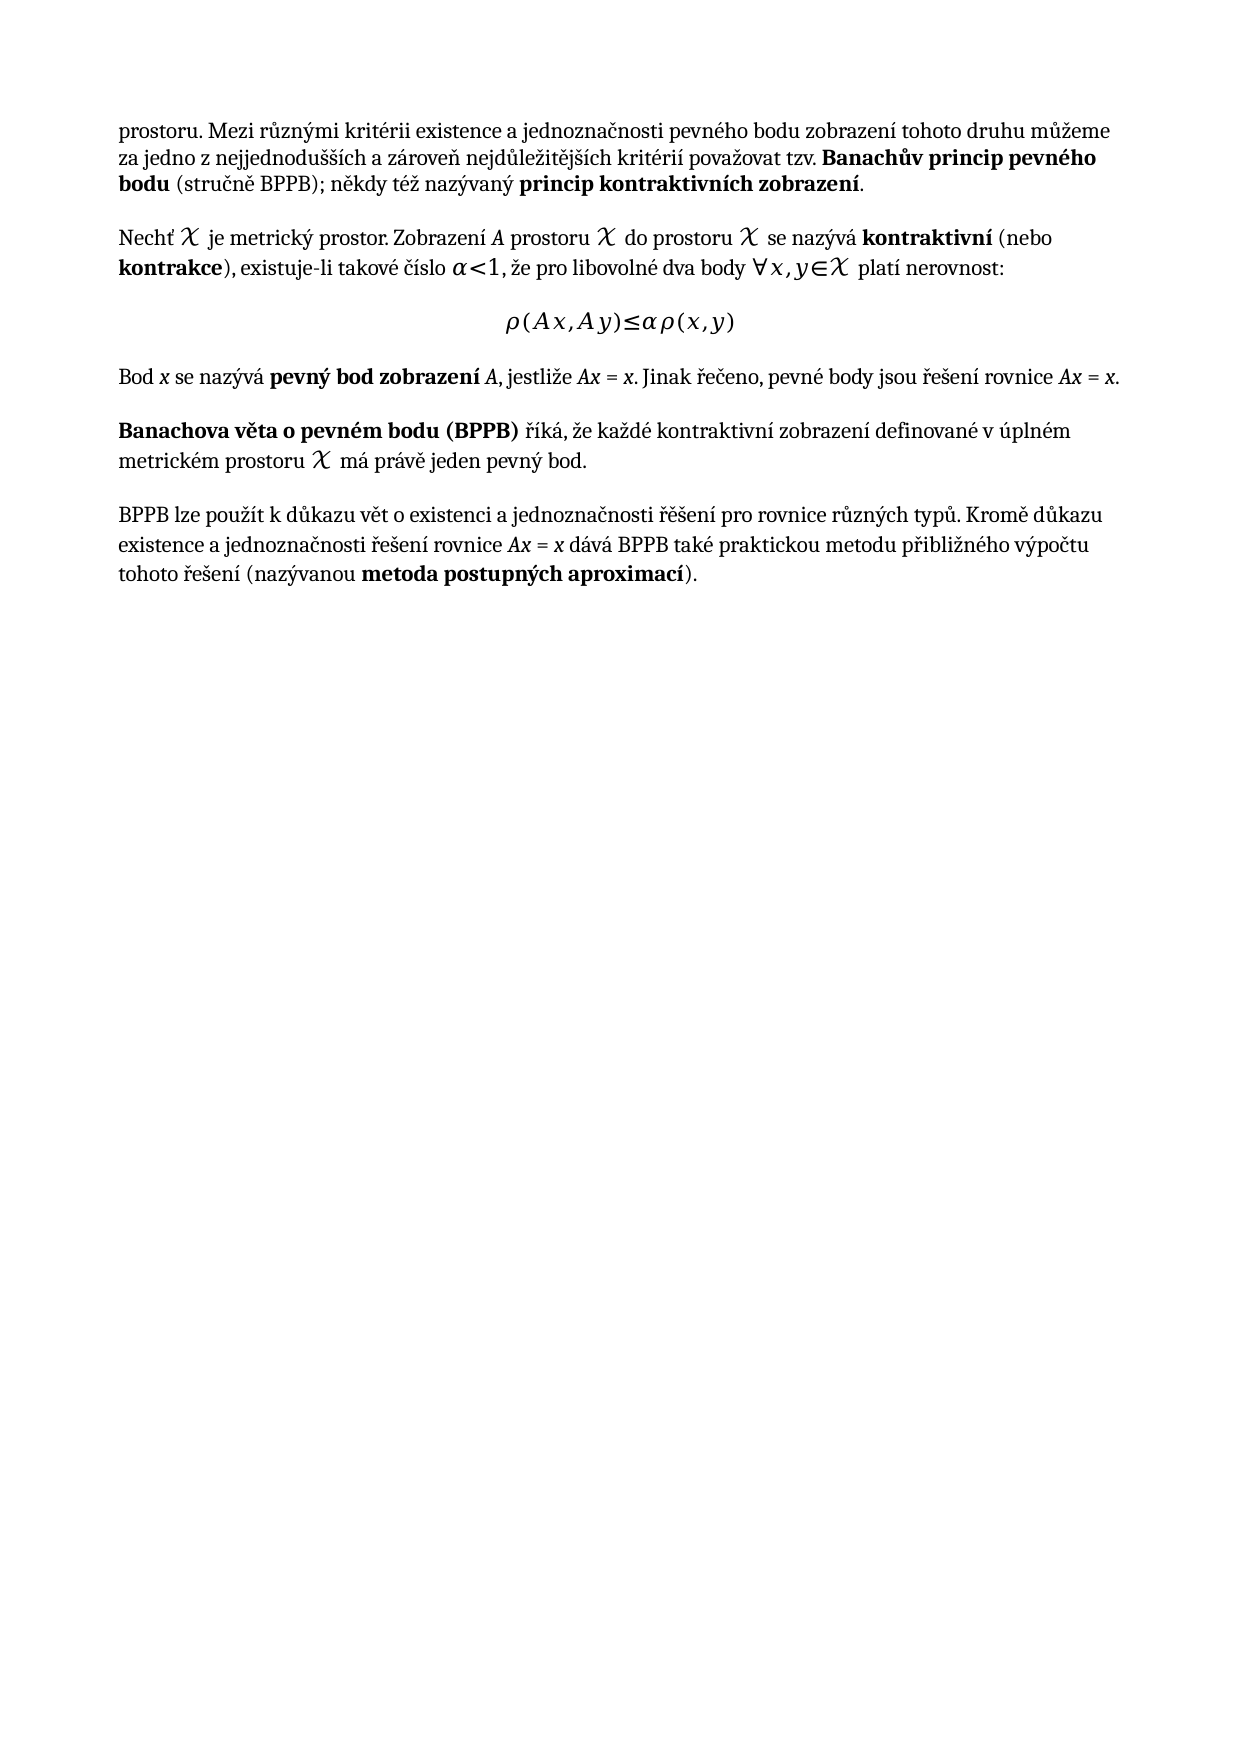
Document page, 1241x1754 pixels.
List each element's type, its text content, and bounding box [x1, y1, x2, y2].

text Nechť 𝒳 je metrický prostor. Zobrazení A prostoru 𝒳 do prostoru 𝒳 se nazývá kontraktivní (nebo kontrakce), existuje-li takové číslo 𝛼<1, že pro libovolné dva body ∀𝑥,𝑦∈𝒳 platí nerovnost: [118, 222, 1122, 281]
text prostoru. Mezi různými kritérii existence a jednoznačnosti pevného bodu zobrazení tohoto druhu můžeme za jedno z nejjednodušších a zároveň nejdůležitějších kritérií považovat tzv. Banachův princip pevného bodu (stručně BPPB); někdy též nazývaný princip kontraktivních zobrazení. [118, 118, 1122, 197]
text Bod x se nazývá pevný bod zobrazení A, jestliže Ax = x. Jinak řečeno, pevné body jsou řešení rovnice Ax = x. [118, 361, 1122, 390]
text BPPB lze použít k důkazu vět o existenci a jednoznačnosti řěšení pro rovnice různých typů. Kromě důkazu existence a jednoznačnosti řešení rovnice Ax = x dává BPPB také praktickou metodu přibližného výpočtu tohoto řešení (nazývanou metoda postupných aproximací). [118, 499, 1122, 587]
text 𝜌(𝐴𝑥,𝐴𝑦)≤𝛼𝜌(𝑥,𝑦) [118, 306, 1122, 336]
text Banachova věta o pevném bodu (BPPB) říká, že každé kontraktivní zobrazení definované v úplném metrickém prostoru 𝒳 má právě jeden pevný bod. [118, 415, 1122, 474]
